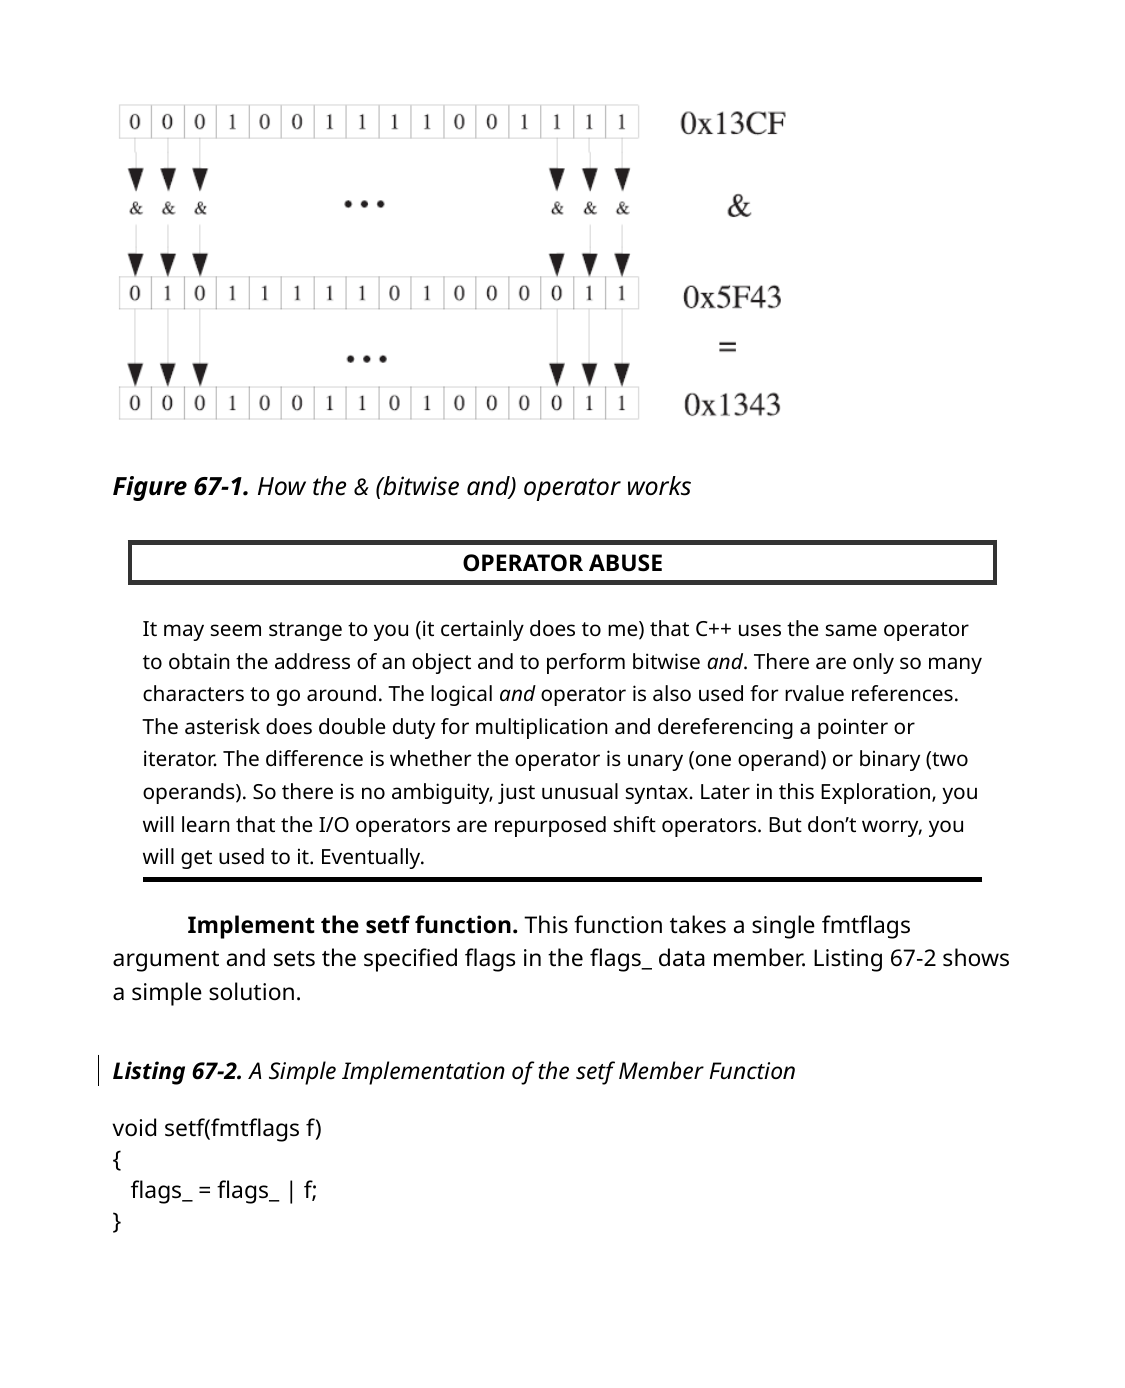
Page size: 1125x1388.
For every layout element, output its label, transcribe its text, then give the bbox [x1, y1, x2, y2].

text Operator Abuse [132, 545, 993, 580]
text Listing 67-2. A Simple Implementation of the setf Member Function [112, 1055, 1012, 1086]
text Implement the setf function. This function takes a single fmtflags argument and sets the specified flags in the flags_ data member. Listing 67-2 shows a simple solution. [112, 907, 1012, 1007]
text void setf(fmtflags f) [112, 1111, 1012, 1143]
text It may seem strange to you (it certainly does to me) that C++ uses the same operator to obtain the address of an object and to perform bitwise and. There are only so many characters to go around. The logical and operator is also used for rvalue references. The asterisk does double duty for multiplication and dereferencing a pointer or iterator. The difference is whether the operator is unary (one operand) or binary (two operands). So there is no ambiguity, just unusual syntax. Later in this Exploration, you will learn that the I/O operators are repurposed shift operators. But don’t worry, you will get used to it. Eventually. [142, 614, 982, 882]
text Figure 67-1. How the & (bitwise and) operator works [112, 468, 1012, 502]
text { [112, 1143, 1012, 1174]
text flags_ = flags_ | f; [112, 1174, 1012, 1205]
text } [112, 1205, 1012, 1236]
